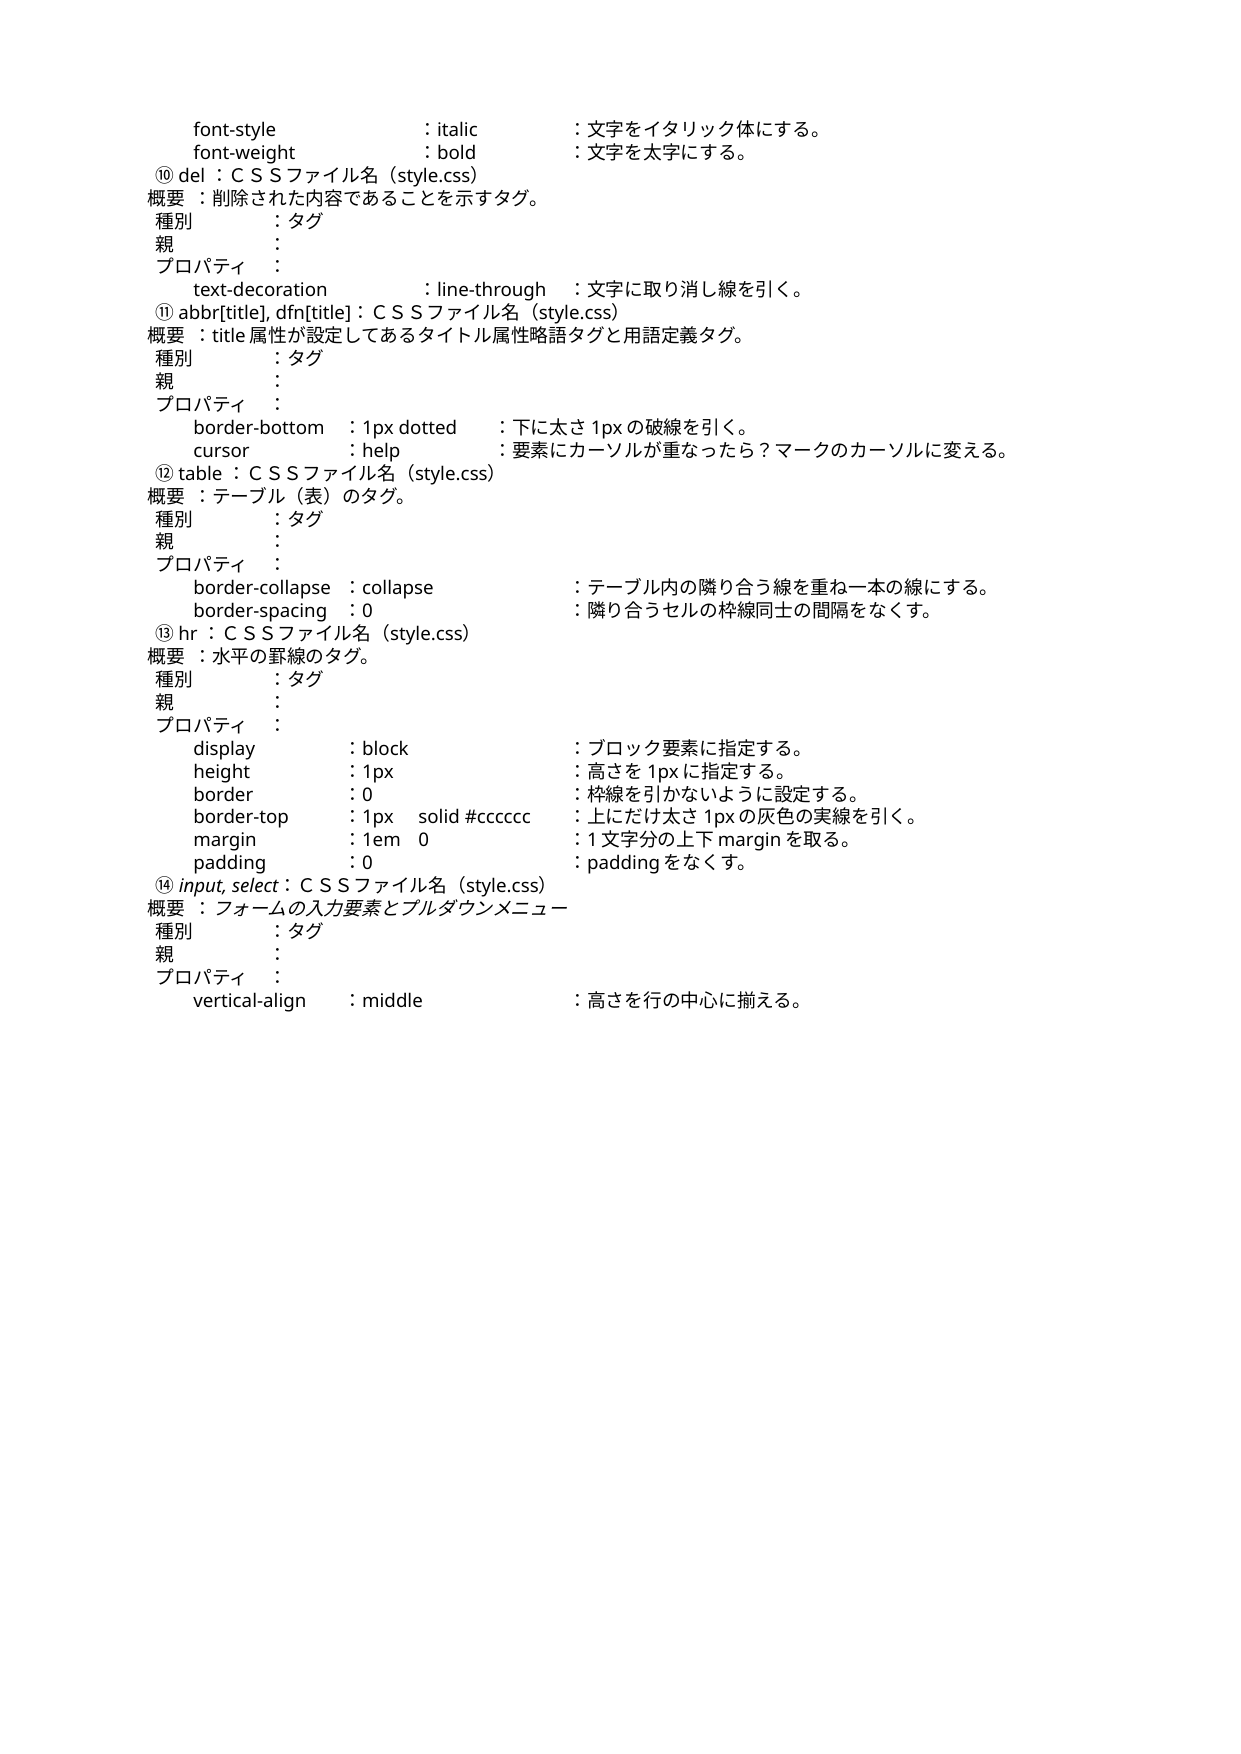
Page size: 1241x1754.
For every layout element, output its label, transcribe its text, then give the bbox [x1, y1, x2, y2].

text border-spacing ：0 ：隣り合うセルの枠線同士の間隔をなくす。 [118, 599, 1122, 622]
text 親 ： [118, 370, 1122, 393]
text 親 ： [118, 691, 1122, 714]
text font-style ：italic ：文字をイタリック体にする。 [118, 118, 1122, 141]
text text-decoration ：line-through ：文字に取り消し線を引く。 [118, 278, 1122, 301]
text ⑭ input, select：ＣＳＳファイル名（style.css） [118, 874, 1122, 897]
text 概要 ：フォームの入力要素とプルダウンメニュー [118, 897, 1122, 920]
text ⑬hr ：ＣＳＳファイル名（style.css） [118, 622, 1122, 645]
text vertical-align ：middle ：高さを行の中心に揃える。 [118, 989, 1122, 1012]
text 親 ： [118, 233, 1122, 256]
text ⑪abbr[title], dfn[title]：ＣＳＳファイル名（style.css） [118, 301, 1122, 324]
text 概要 ：削除された内容であることを示すタグ。 [118, 187, 1122, 210]
text プロパティ ： [118, 966, 1122, 989]
text プロパティ ： [118, 393, 1122, 416]
text ⑩del ：ＣＳＳファイル名（style.css） [118, 164, 1122, 187]
text 種別 ：タグ [118, 668, 1122, 691]
text border-collapse ：collapse ：テーブル内の隣り合う線を重ね一本の線にする。 [118, 576, 1122, 599]
text padding ：0 ：paddingをなくす。 [118, 851, 1122, 874]
text cursor ：help ：要素にカーソルが重なったら？マークのカーソルに変える。 [118, 439, 1122, 462]
text 種別 ：タグ [118, 508, 1122, 531]
text 種別 ：タグ [118, 347, 1122, 370]
text 親 ： [118, 943, 1122, 966]
text height ：1px ：高さを1pxに指定する。 [118, 760, 1122, 783]
text margin ：1em 0 ：1文字分の上下marginを取る。 [118, 828, 1122, 851]
text border-bottom ：1px dotted ：下に太さ1pxの破線を引く。 [118, 416, 1122, 439]
text 概要 ：title属性が設定してあるタイトル属性略語タグと用語定義タグ。 [118, 324, 1122, 347]
text font-weight ：bold ：文字を太字にする。 [118, 141, 1122, 164]
text ⑫table ：ＣＳＳファイル名（style.css） [118, 462, 1122, 485]
text display ：block ：ブロック要素に指定する。 [118, 737, 1122, 760]
text 種別 ：タグ [118, 210, 1122, 233]
text プロパティ ： [118, 256, 1122, 278]
text 概要 ：水平の罫線のタグ。 [118, 645, 1122, 668]
text 種別 ：タグ [118, 920, 1122, 943]
text プロパティ ： [118, 714, 1122, 737]
text border ：0 ：枠線を引かないように設定する。 [118, 783, 1122, 806]
text 親 ： [118, 531, 1122, 553]
text プロパティ ： [118, 553, 1122, 576]
text border-top ：1px solid #cccccc ：上にだけ太さ1pxの灰色の実線を引く。 [118, 806, 1122, 828]
text 概要 ：テーブル（表）のタグ。 [118, 485, 1122, 508]
